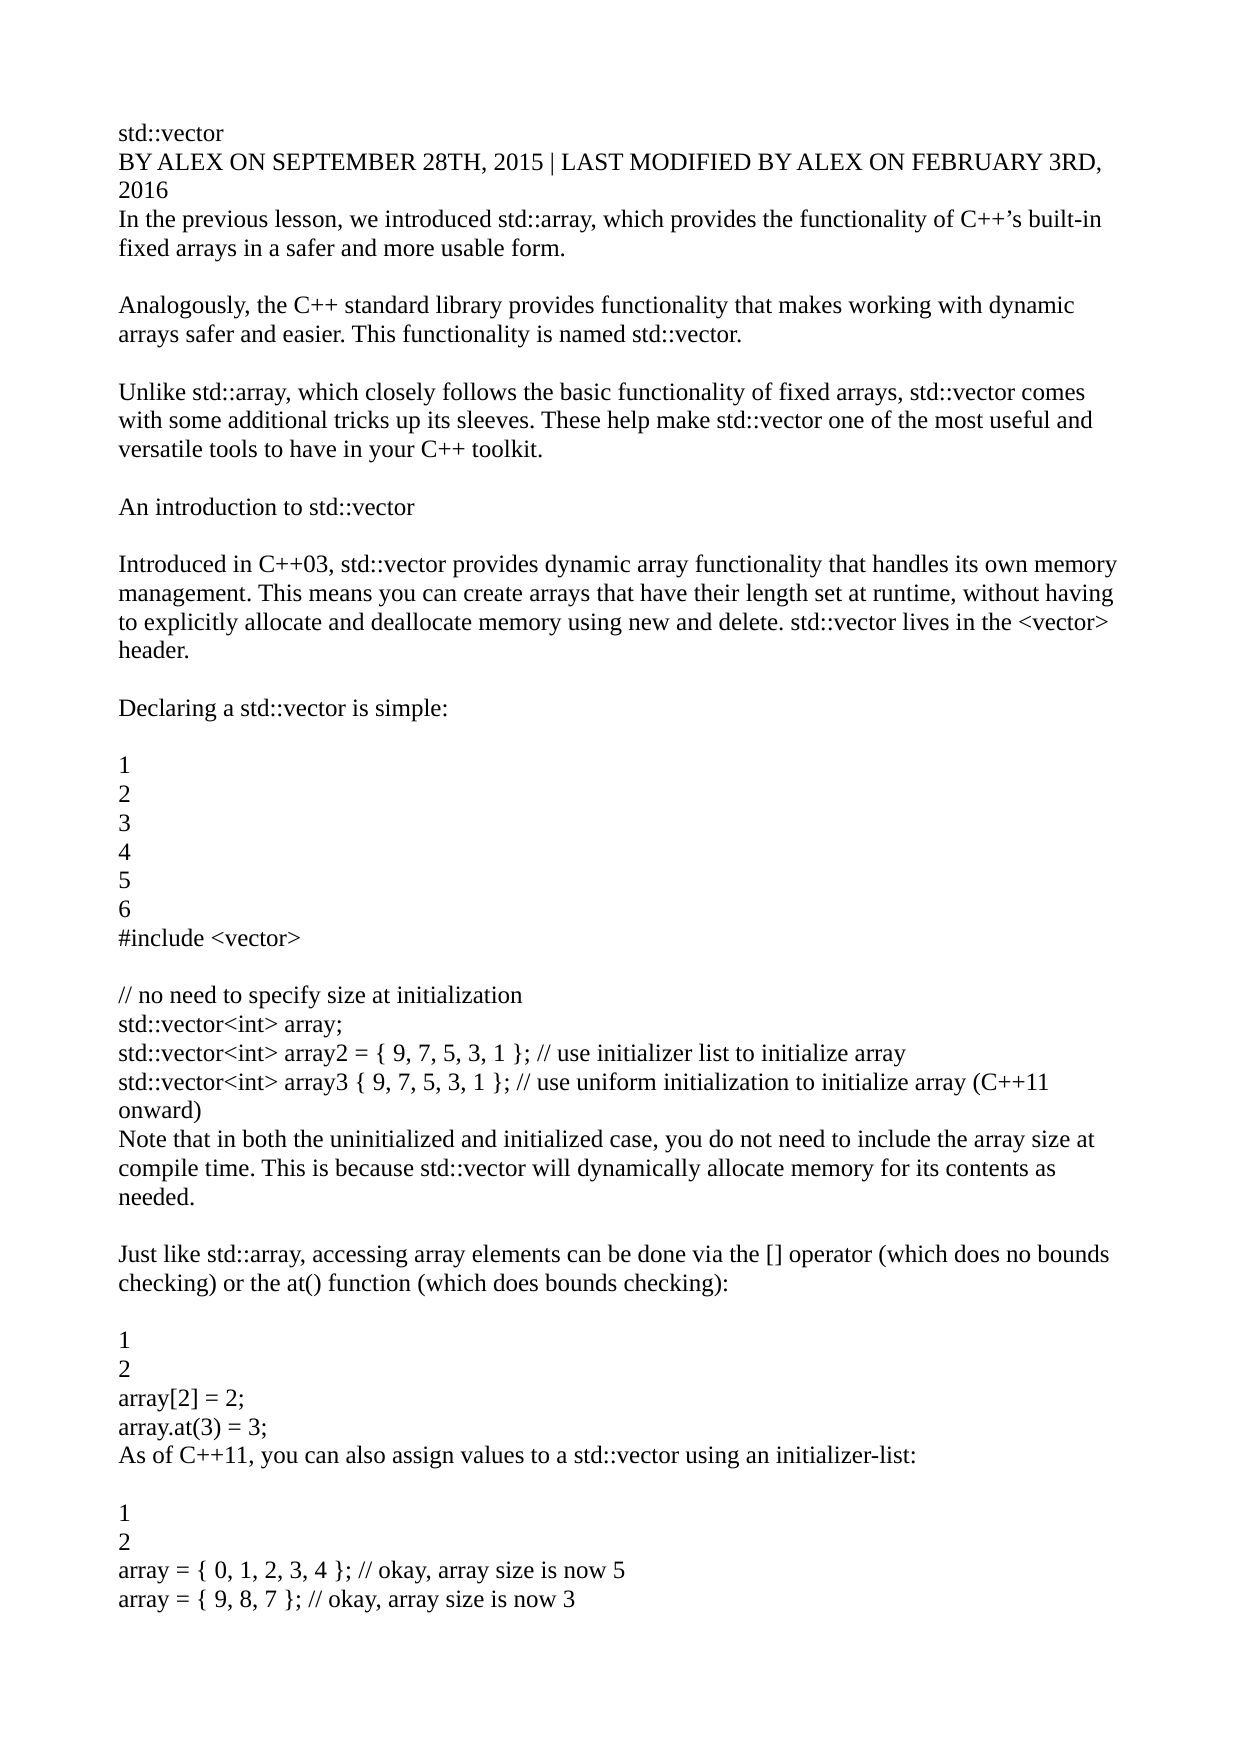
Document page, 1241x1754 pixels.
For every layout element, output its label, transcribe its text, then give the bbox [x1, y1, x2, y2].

text Analogously, the C++ standard library provides functionality that makes working with dynamic arrays safer and easier. This functionality is named std::vector. [118, 291, 1122, 348]
text BY ALEX ON SEPTEMBER 28TH, 2015 | LAST MODIFIED BY ALEX ON FEBRUARY 3RD, 2016 [118, 147, 1122, 204]
text As of C++11, you can also assign values to a std::vector using an initializer-list: [118, 1441, 1122, 1469]
text 5 [118, 866, 1122, 894]
text 1 [118, 751, 1122, 779]
text std::vector<int> array3 { 9, 7, 5, 3, 1 }; // use uniform initialization to initialize array (C++11 onward) [118, 1067, 1122, 1124]
text In the previous lesson, we introduced std::array, which provides the functionality of C++’s built-in fixed arrays in a safer and more usable form. [118, 204, 1122, 262]
text 1 [118, 1326, 1122, 1354]
text array.at(3) = 3; [118, 1412, 1122, 1441]
text 2 [118, 1354, 1122, 1383]
text array = { 0, 1, 2, 3, 4 }; // okay, array size is now 5 [118, 1556, 1122, 1584]
text 2 [118, 779, 1122, 808]
text Declaring a std::vector is simple: [118, 693, 1122, 722]
text 4 [118, 837, 1122, 866]
text // no need to specify size at initialization [118, 981, 1122, 1009]
text Introduced in C++03, std::vector provides dynamic array functionality that handles its own memory management. This means you can create arrays that have their length set at runtime, without having to explicitly allocate and deallocate memory using new and delete. std::vector lives in the <vector> header. [118, 549, 1122, 664]
text Just like std::array, accessing array elements can be done via the [] operator (which does no bounds checking) or the at() function (which does bounds checking): [118, 1239, 1122, 1297]
text Unlike std::array, which closely follows the basic functionality of fixed arrays, std::vector comes with some additional tricks up its sleeves. These help make std::vector one of the most useful and versatile tools to have in your C++ toolkit. [118, 377, 1122, 463]
text #include <vector> [118, 923, 1122, 952]
text std::vector [118, 118, 1122, 147]
text array[2] = 2; [118, 1383, 1122, 1412]
text 2 [118, 1527, 1122, 1556]
text Note that in both the uninitialized and initialized case, you do not need to include the array size at compile time. This is because std::vector will dynamically allocate memory for its contents as needed. [118, 1124, 1122, 1211]
text std::vector<int> array; [118, 1009, 1122, 1038]
text array = { 9, 8, 7 }; // okay, array size is now 3 [118, 1584, 1122, 1613]
text 1 [118, 1498, 1122, 1527]
text 6 [118, 894, 1122, 923]
text std::vector<int> array2 = { 9, 7, 5, 3, 1 }; // use initializer list to initialize array [118, 1038, 1122, 1067]
text 3 [118, 808, 1122, 837]
text An introduction to std::vector [118, 492, 1122, 521]
